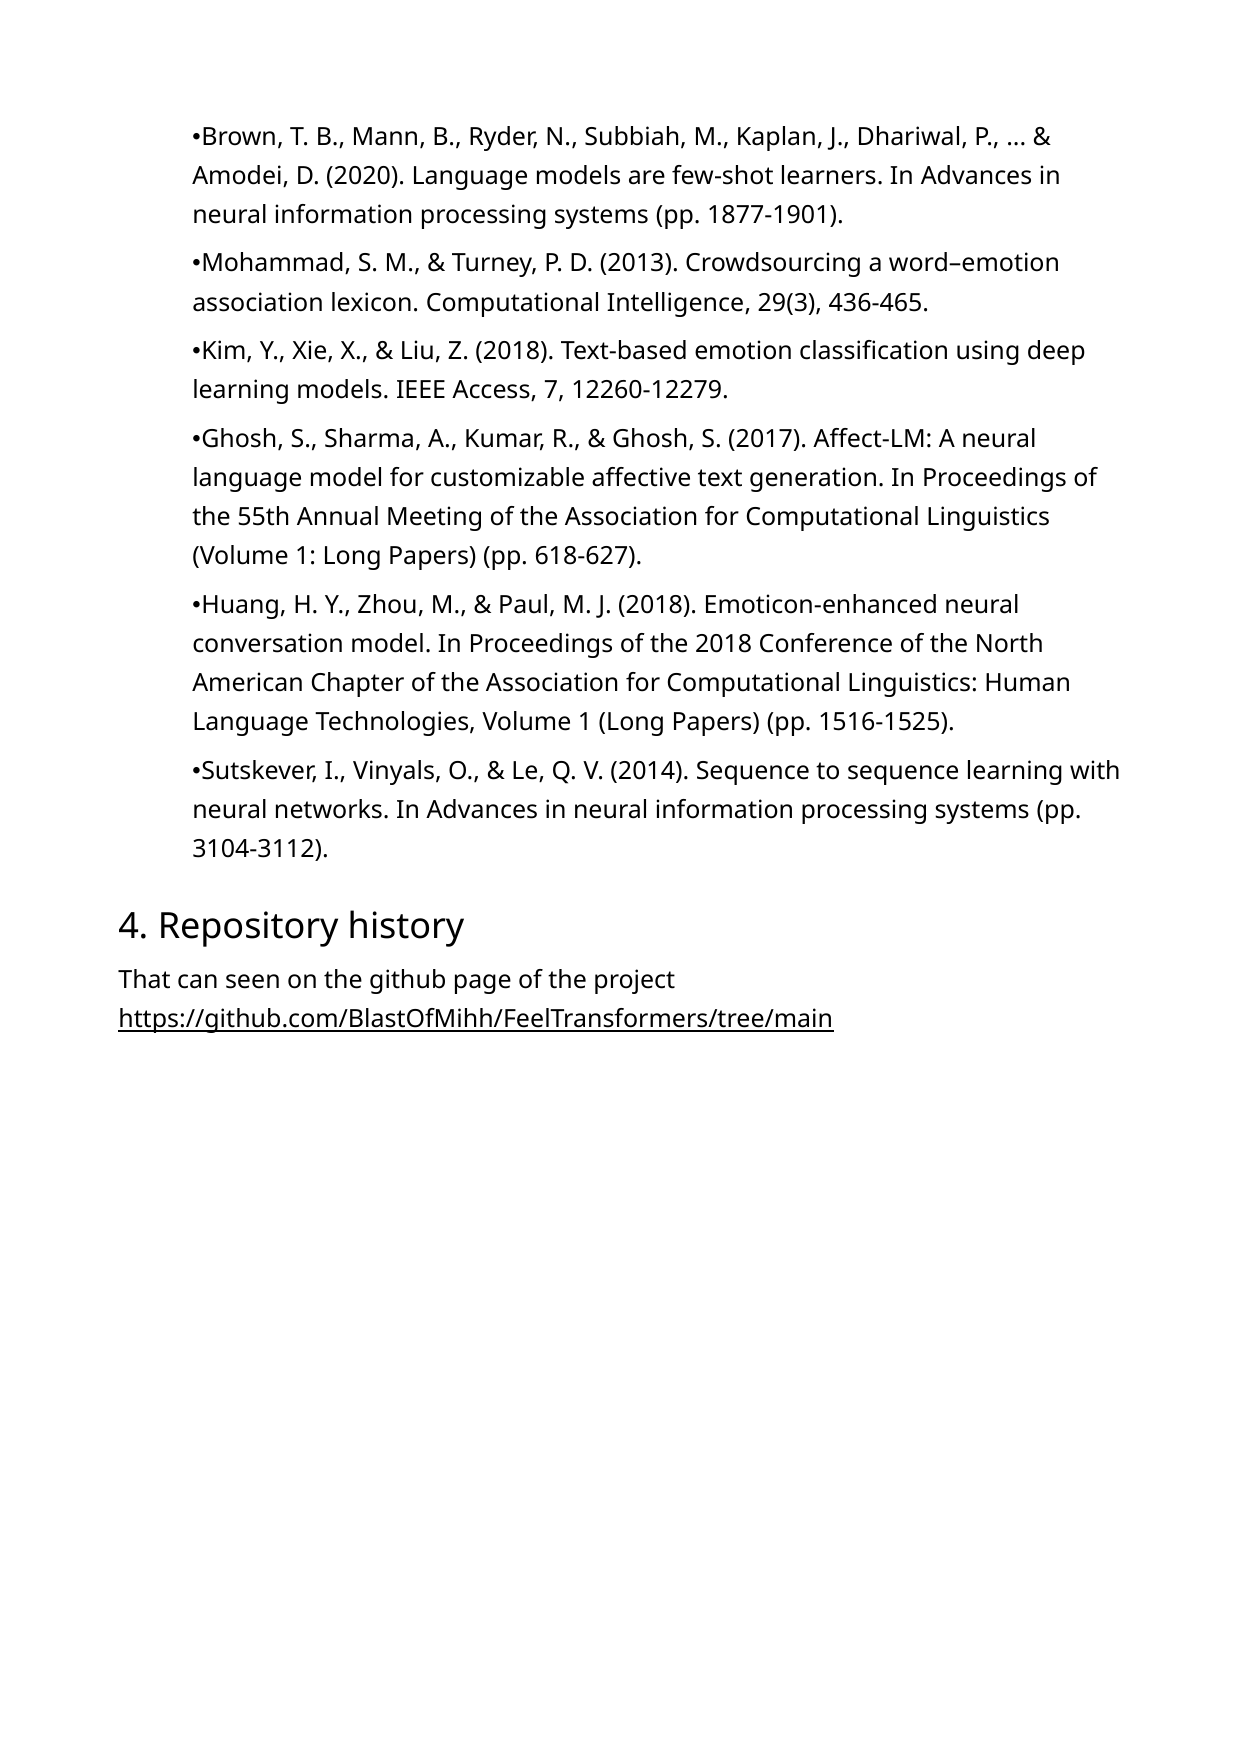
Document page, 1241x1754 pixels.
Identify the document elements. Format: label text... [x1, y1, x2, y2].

list Kim, Y., Xie, X., & Liu, Z. (2018). Text-based emotion classification using deep learning models. IEEE Access, 7, 12260-12279. [118, 333, 1122, 406]
list Ghosh, S., Sharma, A., Kumar, R., & Ghosh, S. (2017). Affect-LM: A neural language model for customizable affective text generation. In Proceedings of the 55th Annual Meeting of the Association for Computational Linguistics (Volume 1: Long Papers) (pp. 618-627). [118, 420, 1122, 572]
text That can seen on the github page of the project https://github.com/BlastOfMihh/FeelTransformers/tree/main [118, 962, 1122, 1035]
list Brown, T. B., Mann, B., Ryder, N., Subbiah, M., Kaplan, J., Dhariwal, P., ... & Amodei, D. (2020). Language models are few-shot learners. In Advances in neural information processing systems (pp. 1877-1901). [118, 118, 1122, 231]
subtitle 4. Repository history [118, 900, 1122, 949]
list Sutskever, I., Vinyals, O., & Le, Q. V. (2014). Sequence to sequence learning with neural networks. In Advances in neural information processing systems (pp. 3104-3112). [118, 752, 1122, 865]
list Mohammad, S. M., & Turney, P. D. (2013). Crowdsourcing a word–emotion association lexicon. Computational Intelligence, 29(3), 436-465. [118, 245, 1122, 318]
list Huang, H. Y., Zhou, M., & Paul, M. J. (2018). Emoticon-enhanced neural conversation model. In Proceedings of the 2018 Conference of the North American Chapter of the Association for Computational Linguistics: Human Language Technologies, Volume 1 (Long Papers) (pp. 1516-1525). [118, 586, 1122, 738]
